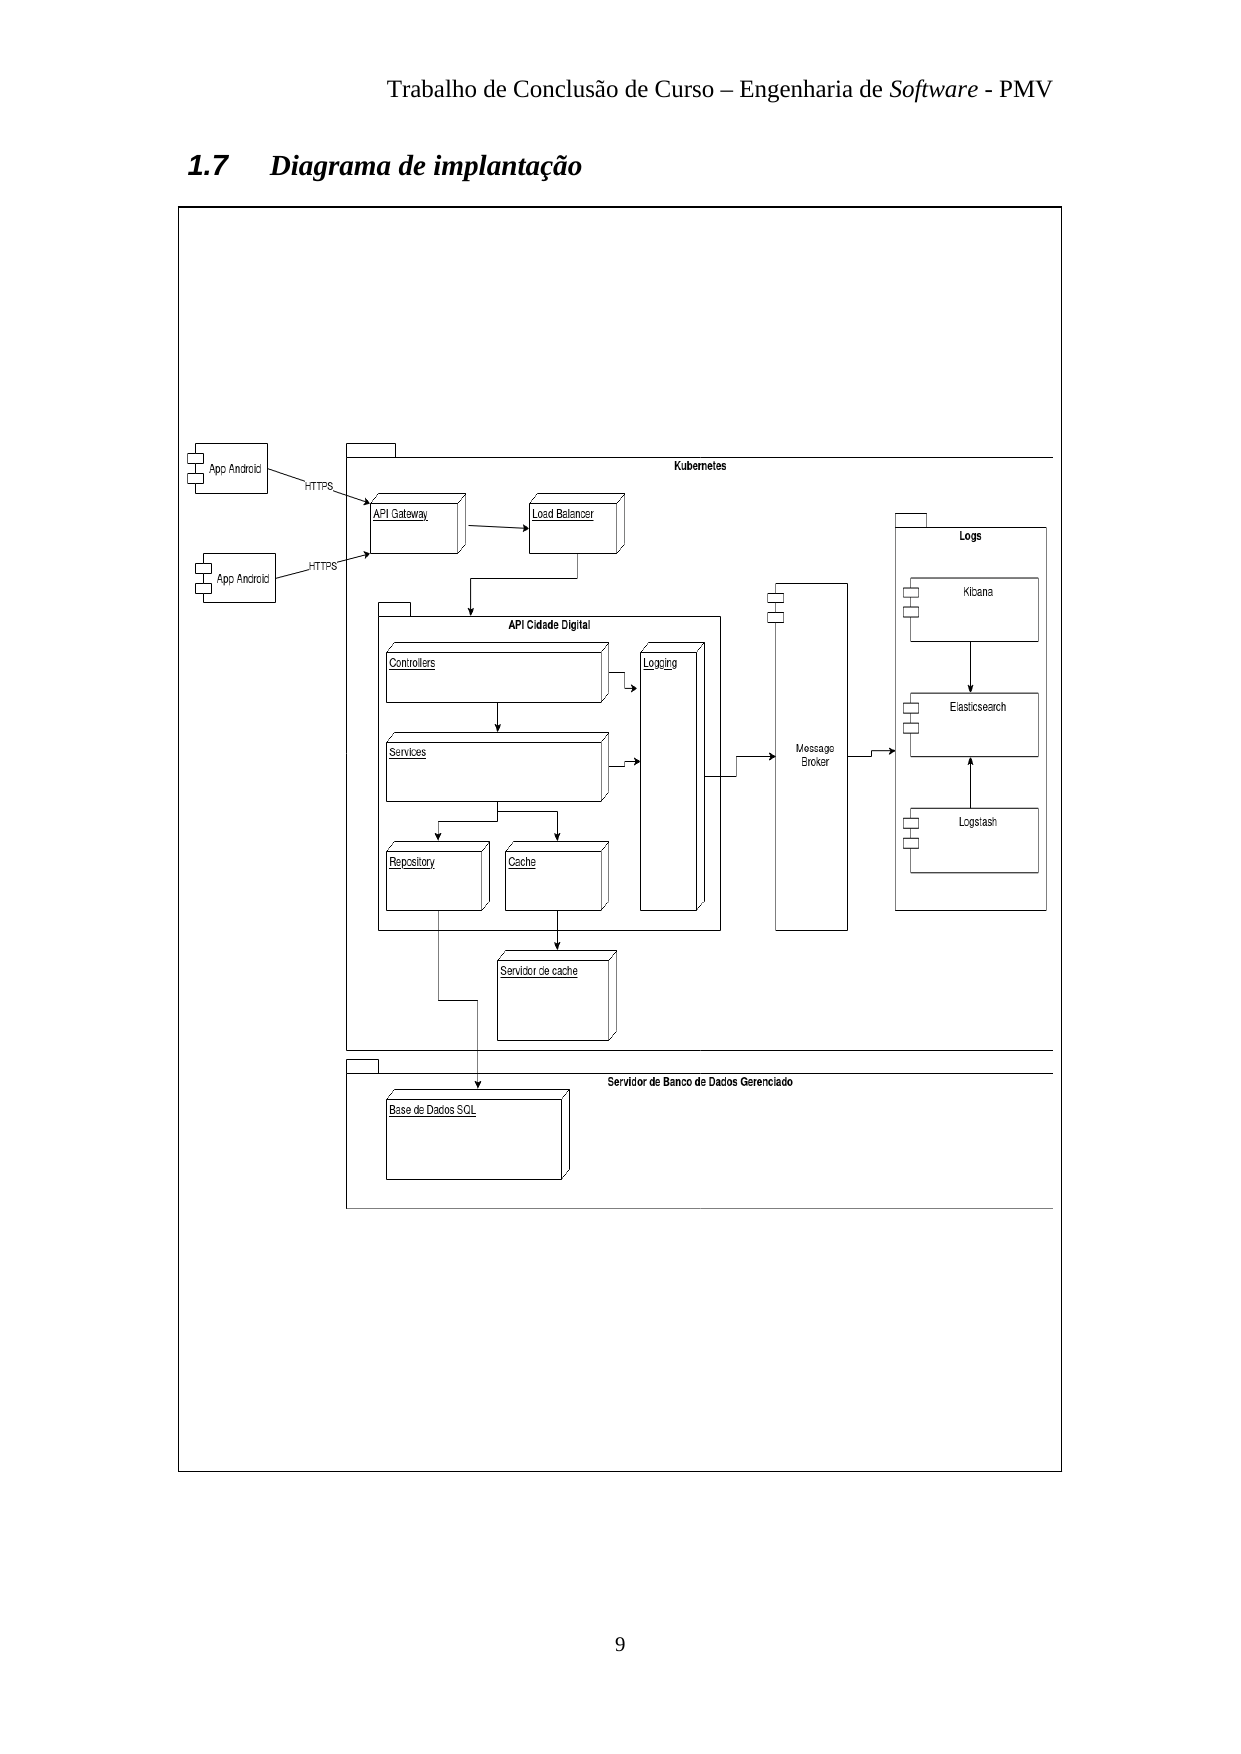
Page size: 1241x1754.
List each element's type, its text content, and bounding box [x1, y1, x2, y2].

picture [187, 443, 1053, 1209]
subtitle Diagrama de implantação [187, 148, 1053, 181]
